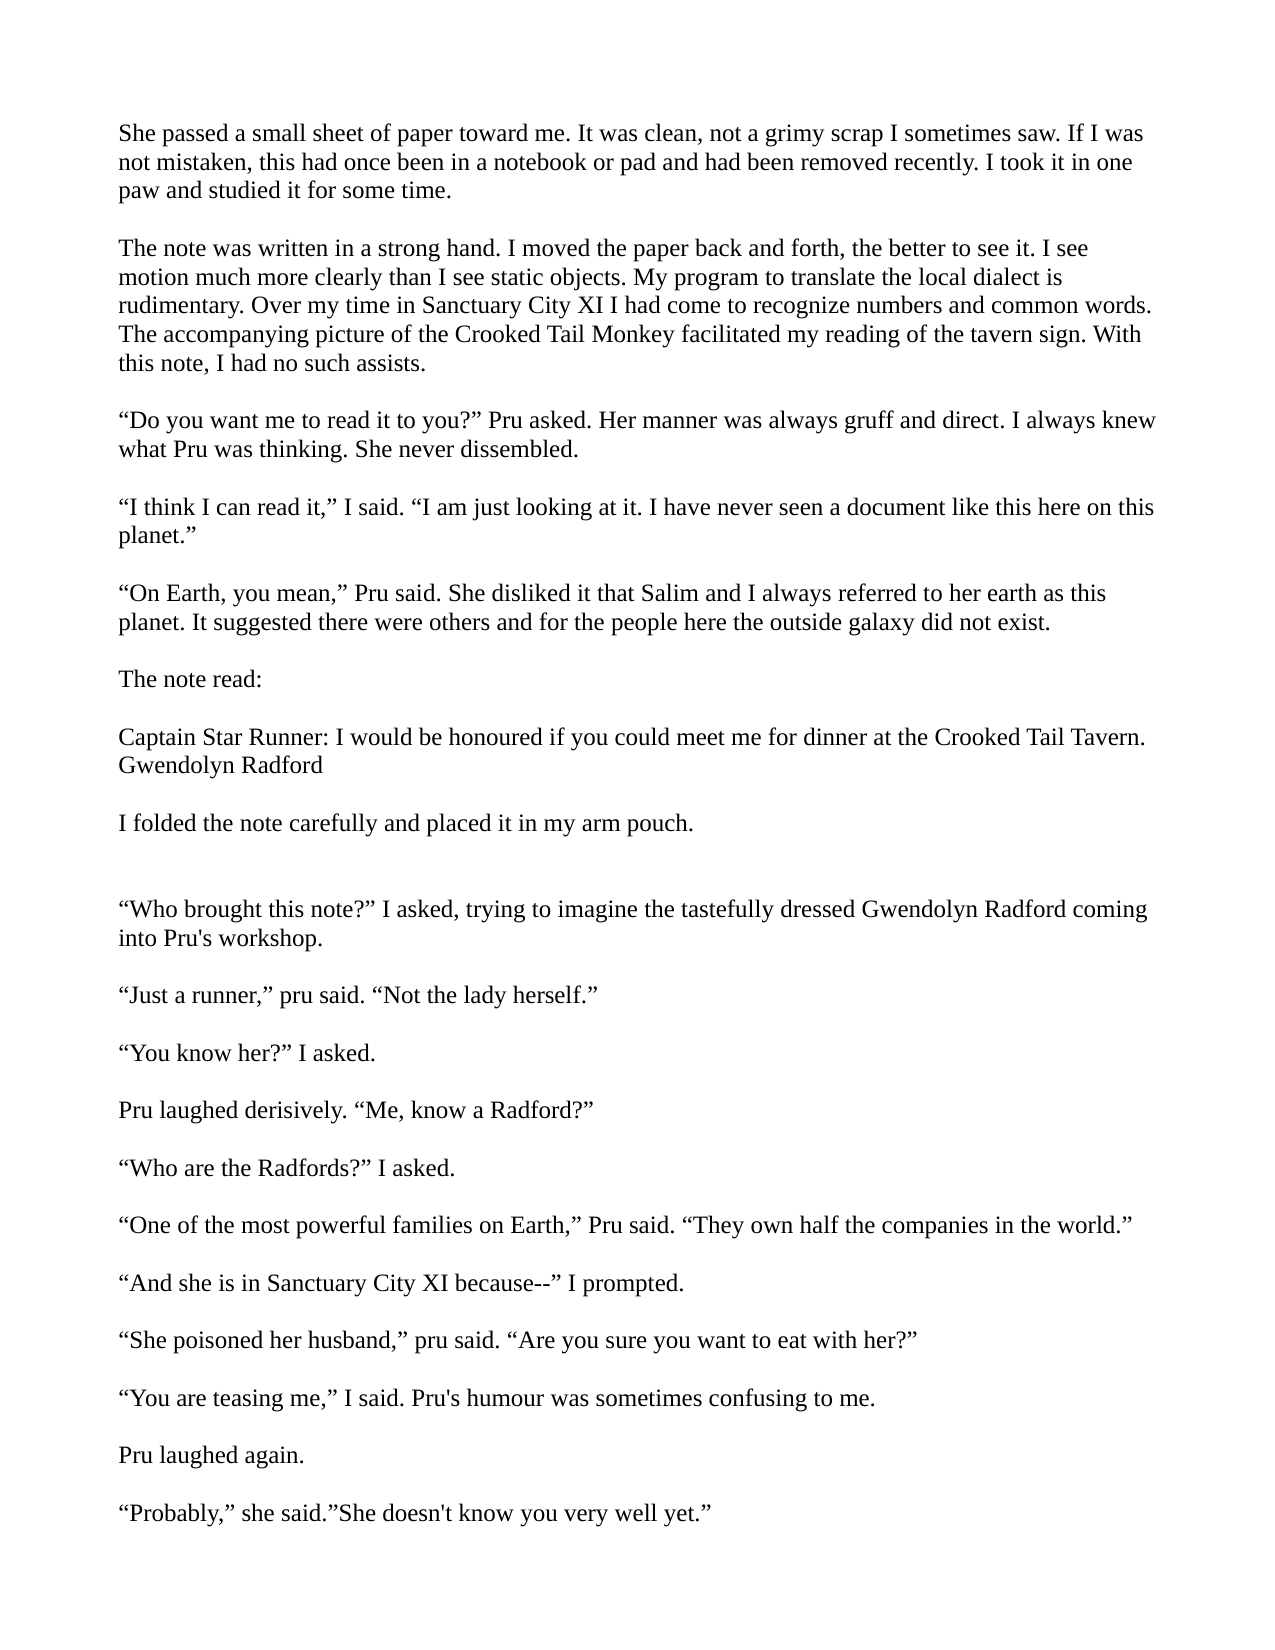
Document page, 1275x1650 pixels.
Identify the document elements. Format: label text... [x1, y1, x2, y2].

text She passed a small sheet of paper toward me. It was clean, not a grimy scrap I sometimes saw. If I was not mistaken, this had once been in a notebook or pad and had been removed recently. I took it in one paw and studied it for some time. [118, 118, 1157, 204]
text “On Earth, you mean,” Pru said. She disliked it that Salim and I always referred to her earth as this planet. It suggested there were others and for the people here the outside galaxy did not exist. [118, 578, 1157, 636]
text “You know her?” I asked. [118, 1038, 1157, 1067]
text “Who are the Radfords?” I asked. [118, 1153, 1157, 1182]
text The note was written in a strong hand. I moved the paper back and forth, the better to see it. I see motion much more clearly than I see static objects. My program to translate the local dialect is rudimentary. Over my time in Sanctuary City XI I had come to recognize numbers and common words. The accompanying picture of the Crooked Tail Monkey facilitated my reading of the tavern sign. With this note, I had no such assists. [118, 233, 1157, 377]
text I folded the note carefully and placed it in my arm pouch. [118, 808, 1157, 837]
text “She poisoned her husband,” pru said. “Are you sure you want to eat with her?” [118, 1326, 1157, 1354]
text “Who brought this note?” I asked, trying to imagine the tastefully dressed Gwendolyn Radford coming into Pru's workshop. [118, 894, 1157, 952]
text The note read: [118, 664, 1157, 693]
text “Do you want me to read it to you?” Pru asked. Her manner was always gruff and direct. I always knew what Pru was thinking. She never dissembled. [118, 406, 1157, 463]
text “Just a runner,” pru said. “Not the lady herself.” [118, 981, 1157, 1009]
text Captain Star Runner: I would be honoured if you could meet me for dinner at the Crooked Tail Tavern. Gwendolyn Radford [118, 722, 1157, 779]
text Pru laughed again. [118, 1441, 1157, 1469]
text “One of the most powerful families on Earth,” Pru said. “They own half the companies in the world.” [118, 1211, 1157, 1239]
text “You are teasing me,” I said. Pru's humour was sometimes confusing to me. [118, 1383, 1157, 1412]
text Pru laughed derisively. “Me, know a Radford?” [118, 1096, 1157, 1124]
text “I think I can read it,” I said. “I am just looking at it. I have never seen a document like this here on this planet.” [118, 492, 1157, 549]
text “And she is in Sanctuary City XI because--” I prompted. [118, 1268, 1157, 1297]
text “Probably,” she said.”She doesn't know you very well yet.” [118, 1498, 1157, 1527]
